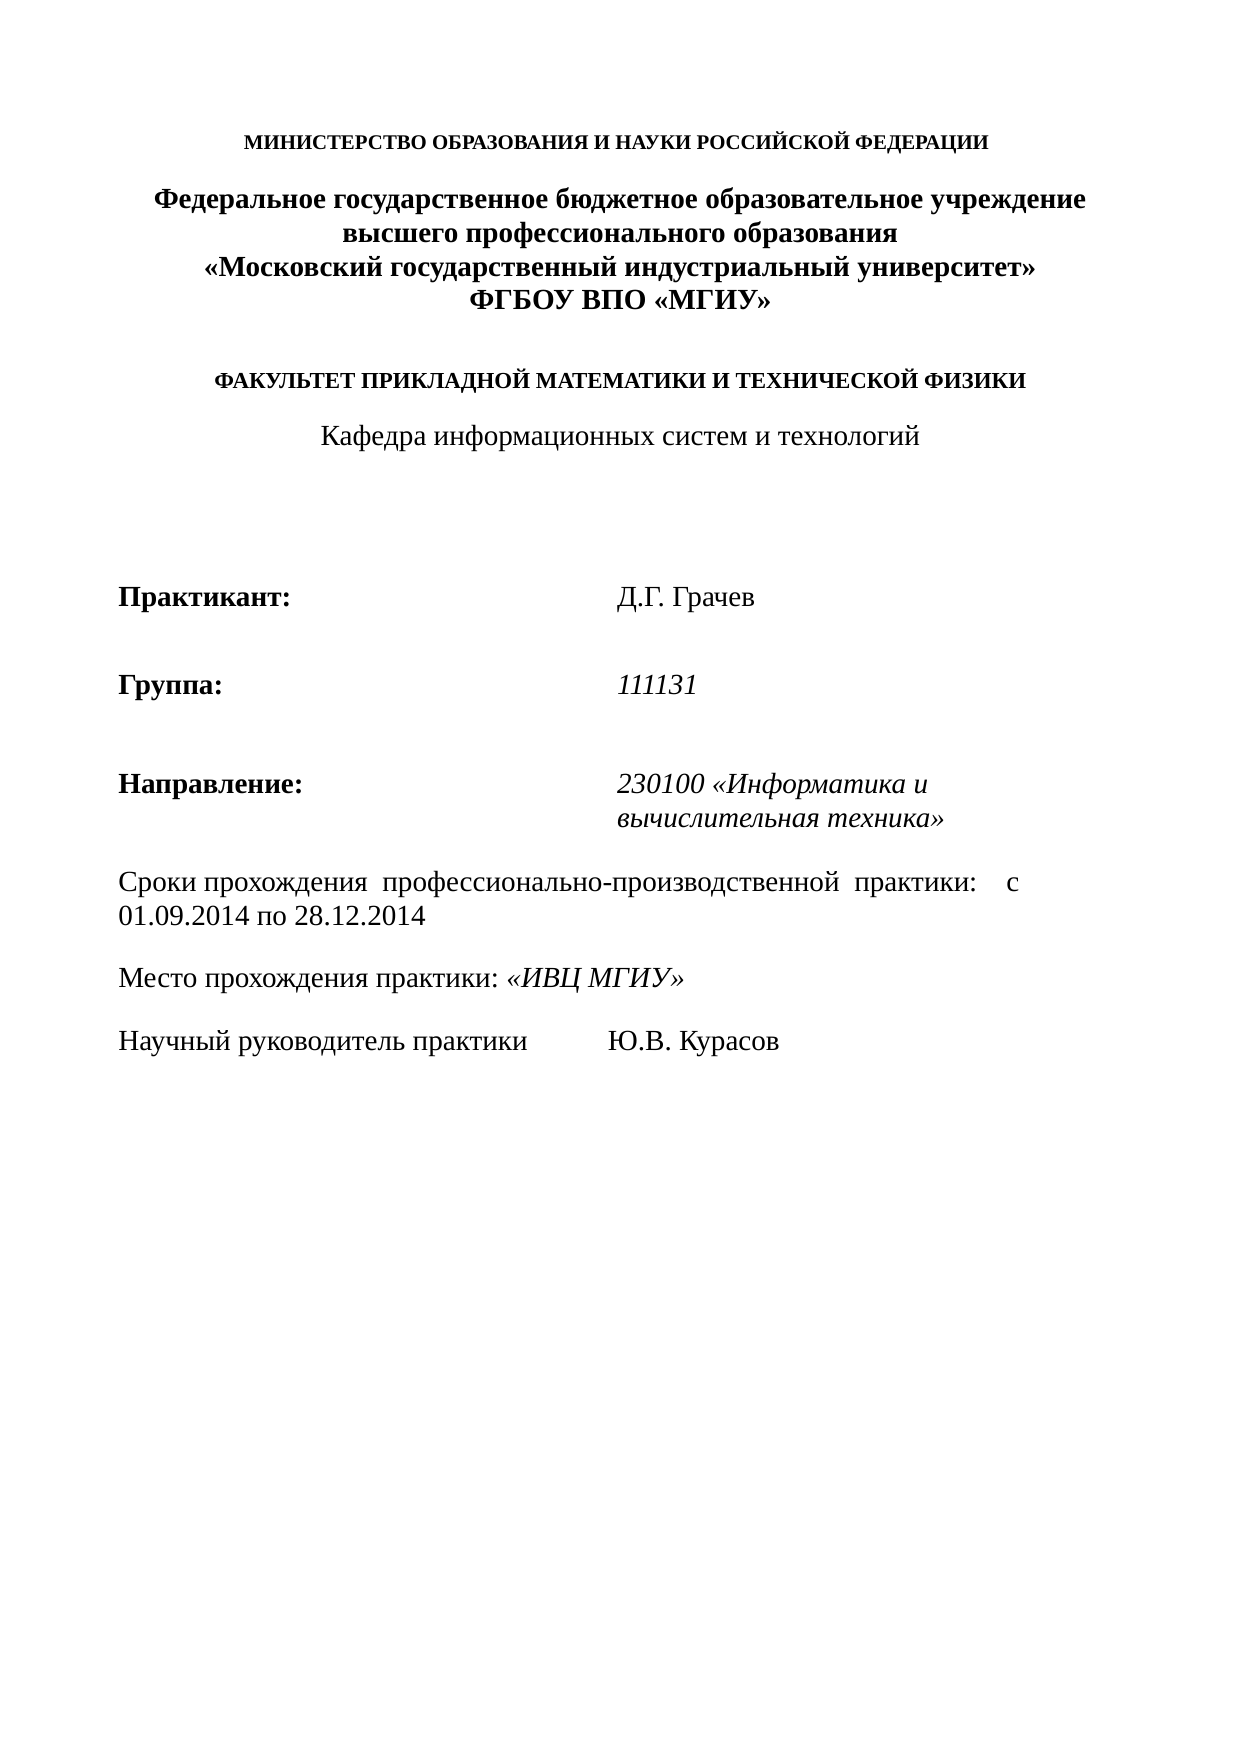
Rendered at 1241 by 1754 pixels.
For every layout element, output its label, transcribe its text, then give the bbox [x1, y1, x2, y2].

table_cell Группа: [107, 639, 606, 738]
text ФАКУЛЬТЕТ ПРИКЛАДНОЙ МАТЕМАТИКИ И ТЕХНИЧЕСКОЙ ФИЗИКИ [118, 367, 1122, 393]
text Федеральное государственное бюджетное образовательное учреждение [118, 182, 1122, 215]
table_header Д.Г. Грачев [606, 579, 1093, 639]
text высшего профессионального образования [118, 215, 1122, 249]
table_cell Направление: [107, 738, 606, 864]
table_header Практикант: [107, 579, 606, 639]
text «Московский государственный индустриальный университет» [118, 249, 1122, 282]
text МИНИСТЕРСТВО ОБРАЗОВАНИЯ И НАУКИ РОССИЙСКОЙ ФЕДЕРАЦИИ [118, 122, 1122, 156]
table_cell Сроки прохождения профессионально-производственной практики: с 01.09.2014 по 28.12.2014 Место прохождения практики: «ИВЦ МГИУ» Научный руководитель практики Ю.В. Курасов [107, 865, 1093, 1128]
text ФГБОУ ВПО «МГИУ» [118, 282, 1122, 316]
text Кафедра информационных систем и технологий [118, 418, 1122, 451]
table_cell 230100 «Информатика и вычислительная техника» [606, 738, 1093, 864]
table_cell 111131 [606, 639, 1093, 738]
